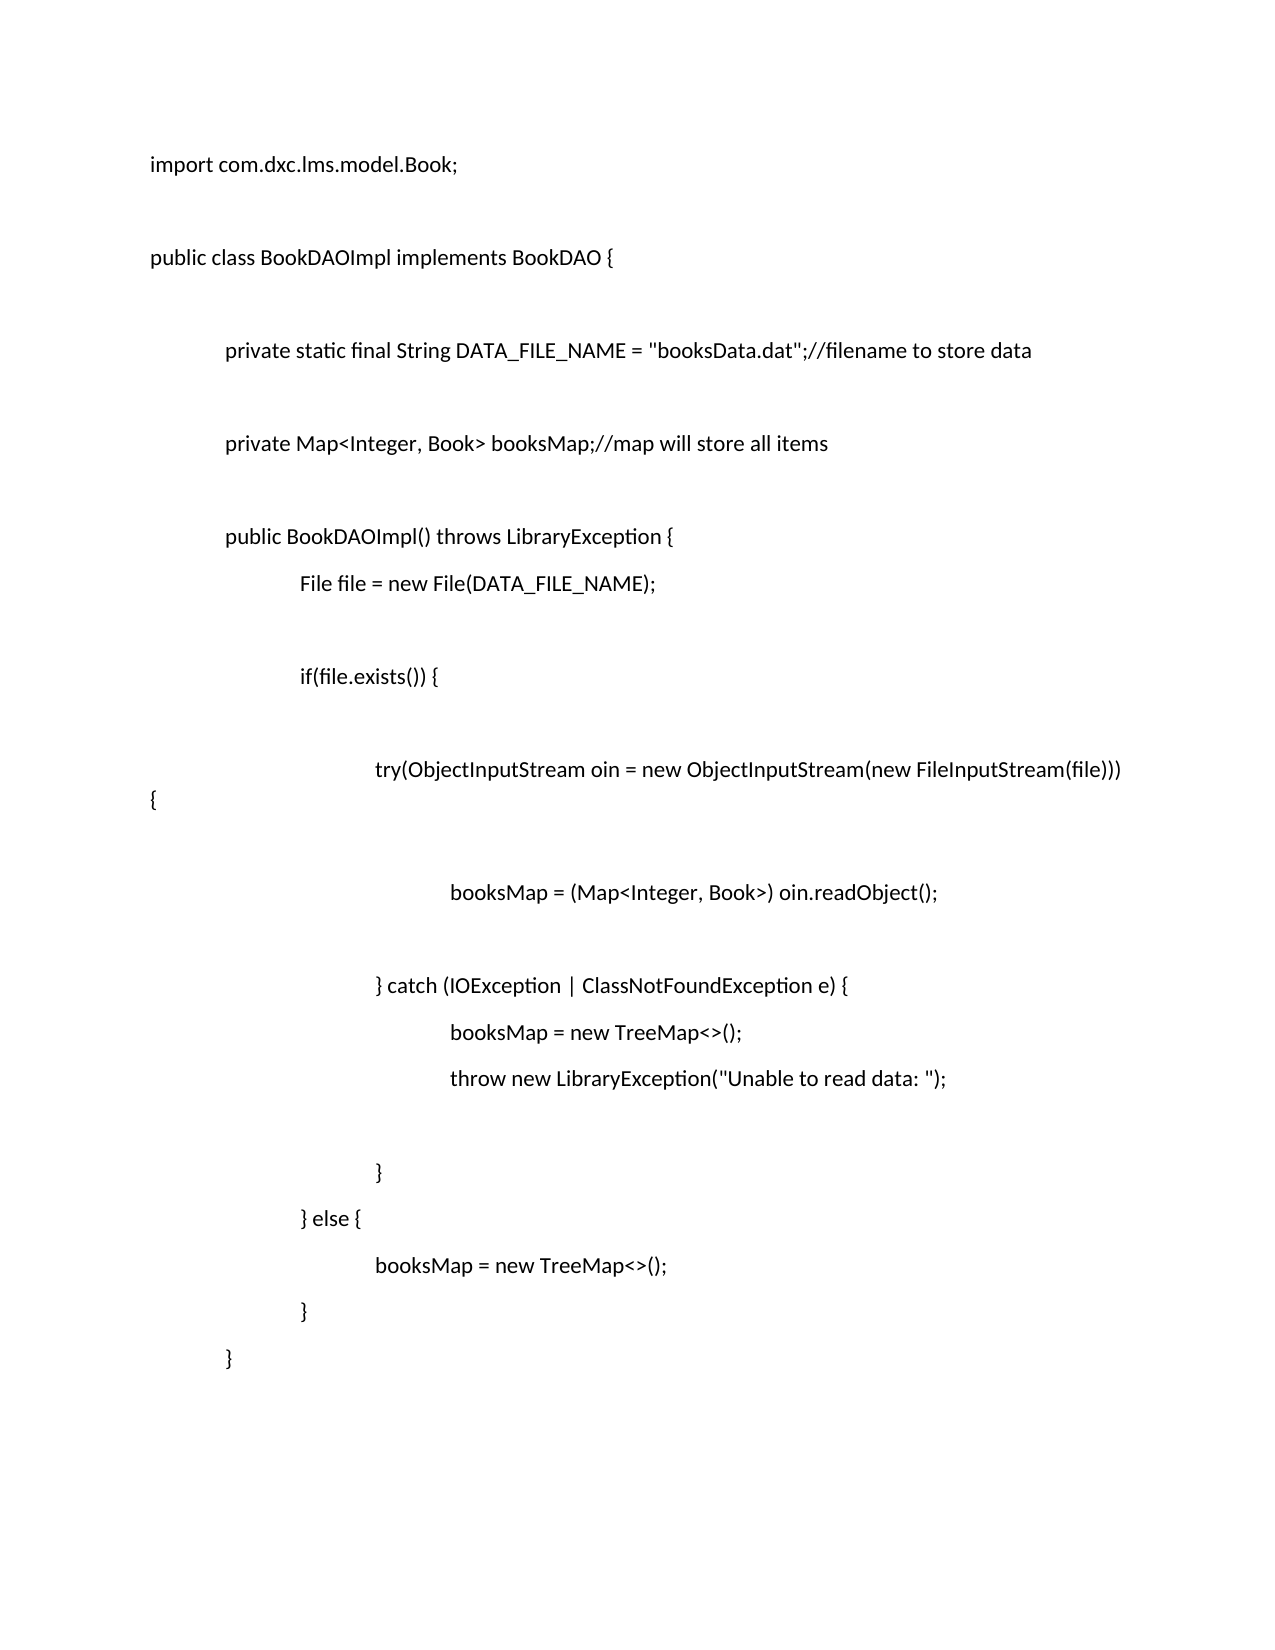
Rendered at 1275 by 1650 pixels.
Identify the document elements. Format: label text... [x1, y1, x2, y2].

text booksMap = new TreeMap<>(); [150, 1018, 1125, 1046]
text } [150, 1158, 1125, 1186]
text public BookDAOImpl() throws LibraryException { [150, 522, 1125, 551]
text booksMap = new TreeMap<>(); [150, 1251, 1125, 1279]
text } else { [150, 1204, 1125, 1232]
text private static final String DATA_FILE_NAME = "booksData.dat";//filename to store data [150, 336, 1125, 364]
text private Map<Integer, Book> booksMap;//map will store all items [150, 429, 1125, 457]
text } [150, 1297, 1125, 1325]
text if(file.exists()) { [150, 662, 1125, 690]
text throw new LibraryException("Unable to read data: "); [150, 1064, 1125, 1093]
text } [150, 1344, 1125, 1372]
text import com.dxc.lms.model.Book; [150, 150, 1125, 178]
text File file = new File(DATA_FILE_NAME); [150, 569, 1125, 597]
text } catch (IOException | ClassNotFoundException e) { [150, 971, 1125, 999]
text booksMap = (Map<Integer, Book>) oin.readObject(); [150, 878, 1125, 906]
text try(ObjectInputStream oin = new ObjectInputStream(new FileInputStream(file))) { [150, 755, 1125, 813]
text public class BookDAOImpl implements BookDAO { [150, 243, 1125, 271]
